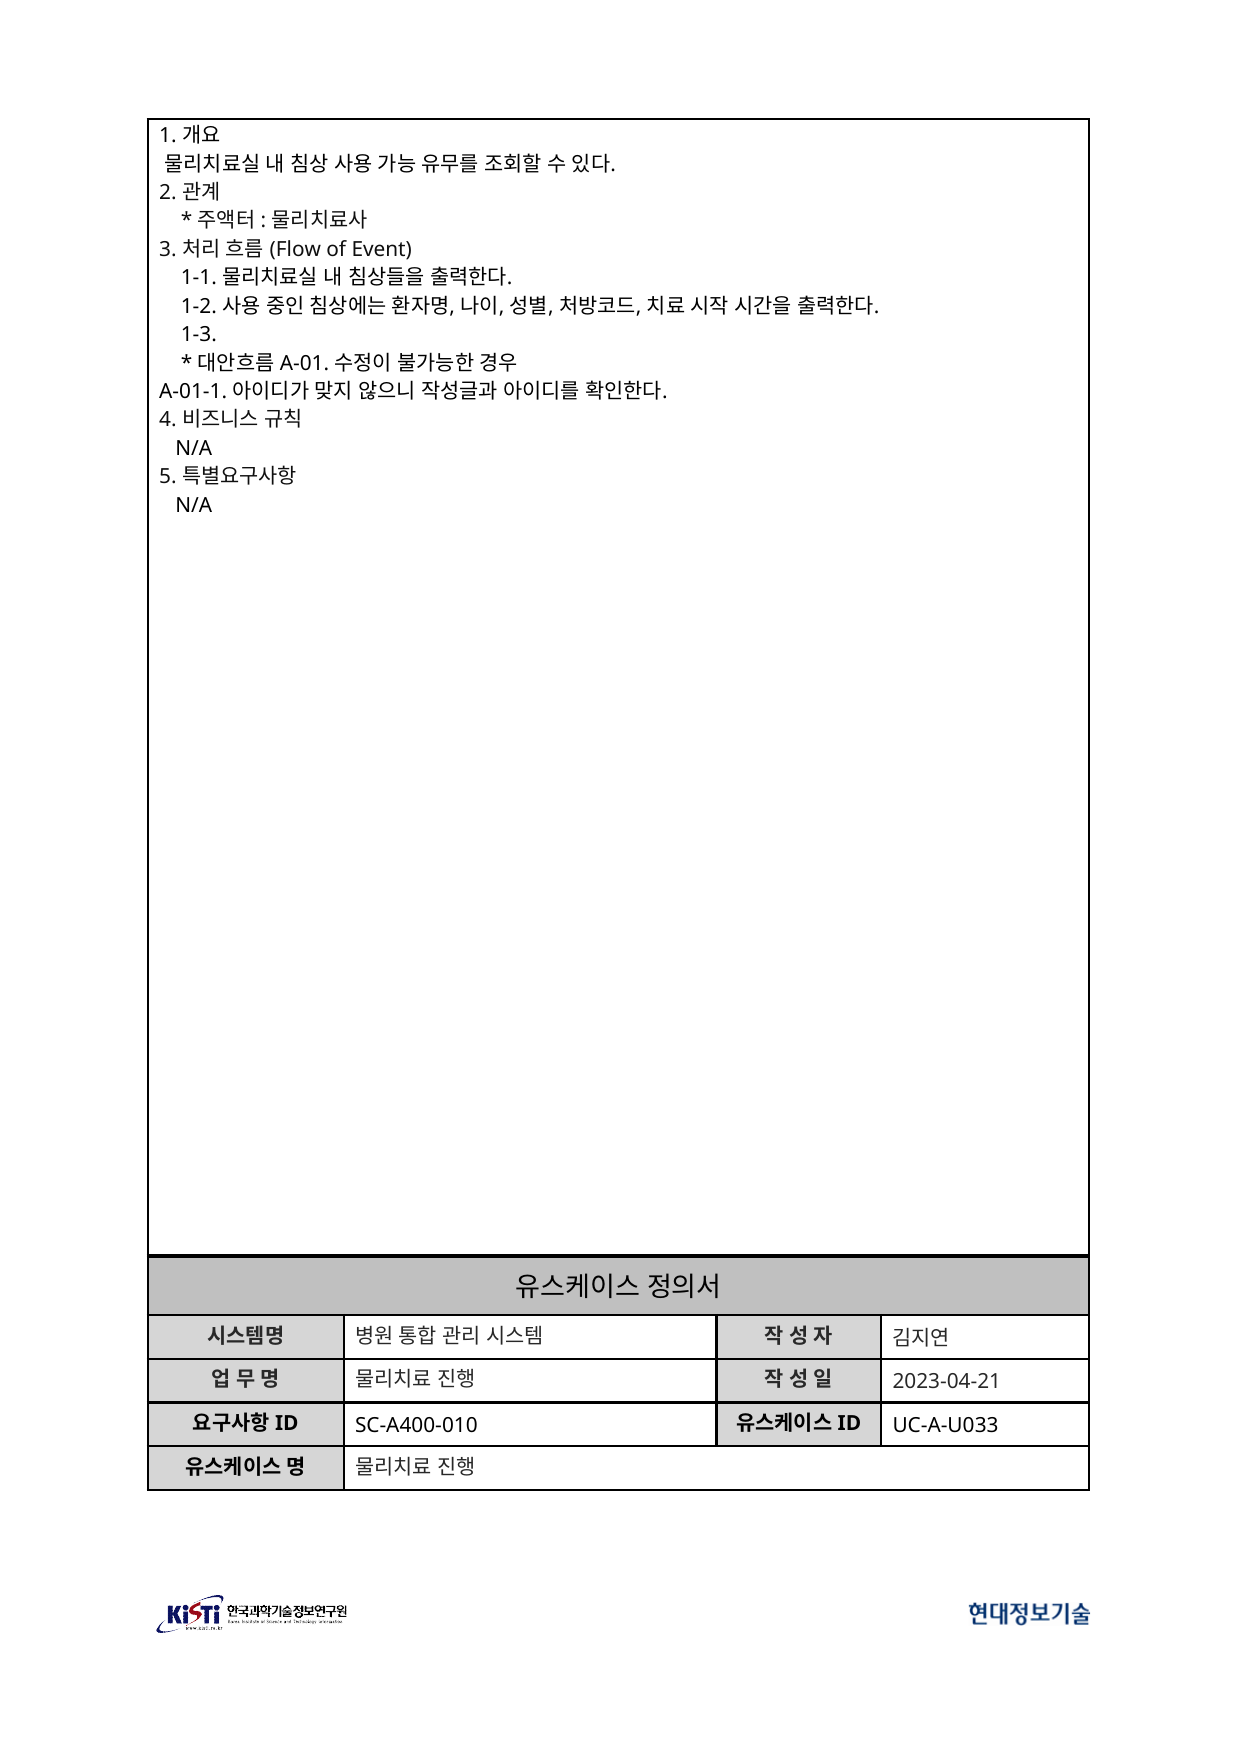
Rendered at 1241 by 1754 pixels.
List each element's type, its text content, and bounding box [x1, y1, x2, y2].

table_cell 요구사항 ID [149, 1404, 343, 1445]
table_cell 업 무 명 [149, 1360, 343, 1401]
table_cell 작 성 자 [718, 1316, 880, 1358]
table_cell 김지연 [882, 1316, 1088, 1358]
picture [968, 1602, 1091, 1626]
table_cell 시스템명 [149, 1316, 343, 1358]
table_cell UC-A-U033 [882, 1404, 1088, 1445]
table_cell SC-A400-010 [345, 1404, 715, 1445]
picture [156, 1595, 347, 1633]
table_cell 물리치료 진행 [345, 1447, 1088, 1489]
table_cell 병원 통합 관리 시스템 [345, 1316, 715, 1358]
table_cell 2023-04-21 [882, 1360, 1088, 1401]
table_cell 물리치료 진행 [345, 1360, 715, 1401]
table_header 유스케이스 정의서 [149, 1258, 1088, 1314]
table_cell 1. 개요 물리치료실 내 침상 사용 가능 유무를 조회할 수 있다. 2. 관계 * 주액터 : 물리치료사 3. 처리 흐름 (Flow of Event) 1-1. 물리치료실 내 침상들을 출력한다. 1-2. 사용 중인 침상에는 환자명, 나이, 성별, 처방코드, 치료 시작 시간을 출력한다. 1-3. * 대안흐름 A-01. 수정이 불가능한 경우 A-01-1. 아이디가 맞지 않으니 작성글과 아이디를 확인한다. 4. 비즈니스 규칙 N/A 5. 특별요구사항 N/A [149, 120, 1088, 1253]
table_cell 작 성 일 [718, 1360, 880, 1401]
table_cell 유스케이스 ID [718, 1404, 880, 1445]
table_cell 유스케이스 명 [149, 1447, 343, 1489]
